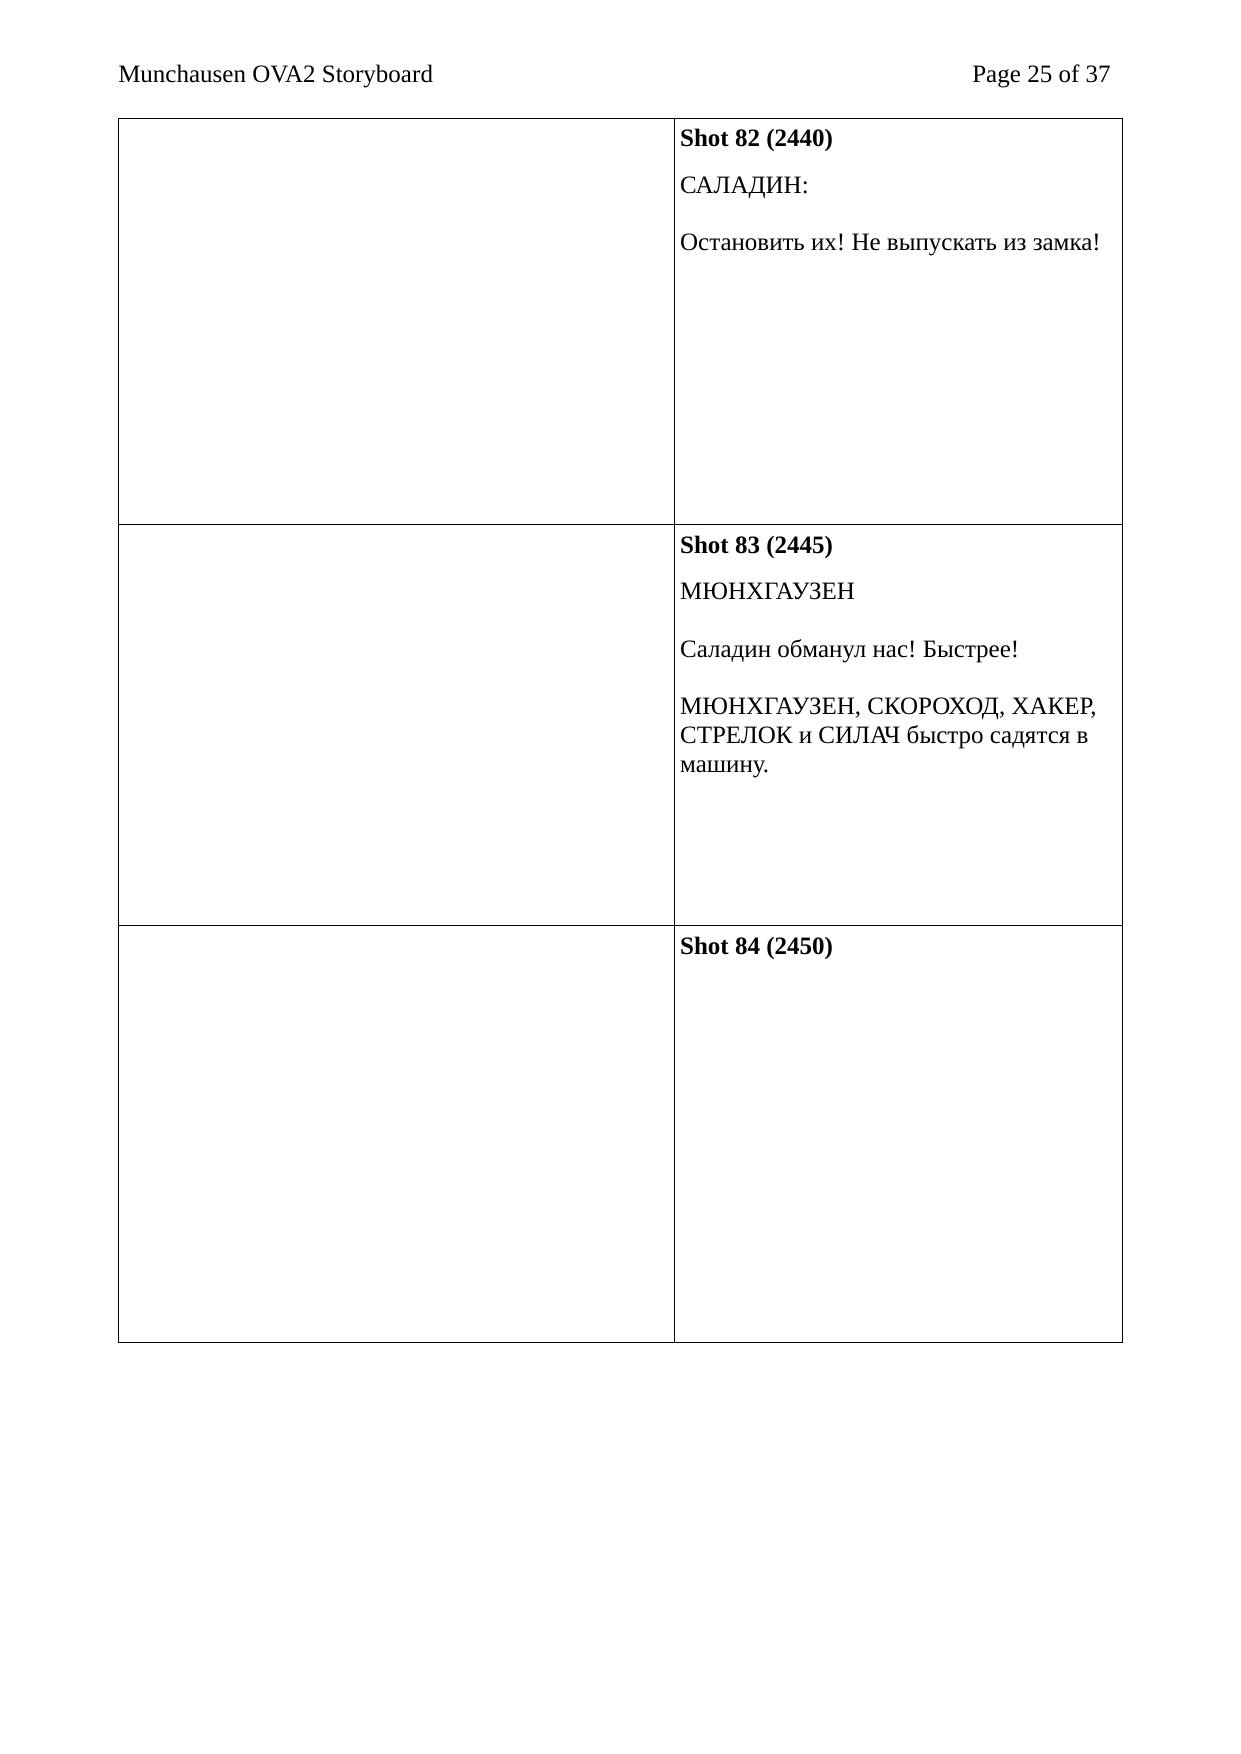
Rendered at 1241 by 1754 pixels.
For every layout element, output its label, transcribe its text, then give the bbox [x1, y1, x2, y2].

table_cell [119, 119, 674, 524]
table_cell Shot 82 (2440) САЛАДИН: Остановить их! Не выпускать из замка! [675, 119, 1122, 524]
table_cell [119, 525, 674, 925]
table_cell [119, 926, 674, 1342]
table_cell Shot 83 (2445) МЮНХГАУЗЕН Саладин обманул нас! Быстрее! МЮНХГАУЗЕН, СКОРОХОД, ХАКЕР, СТРЕЛОК и СИЛАЧ быстро садятся в машину. [675, 525, 1122, 925]
table_cell Shot 84 (2450) [675, 926, 1122, 1342]
